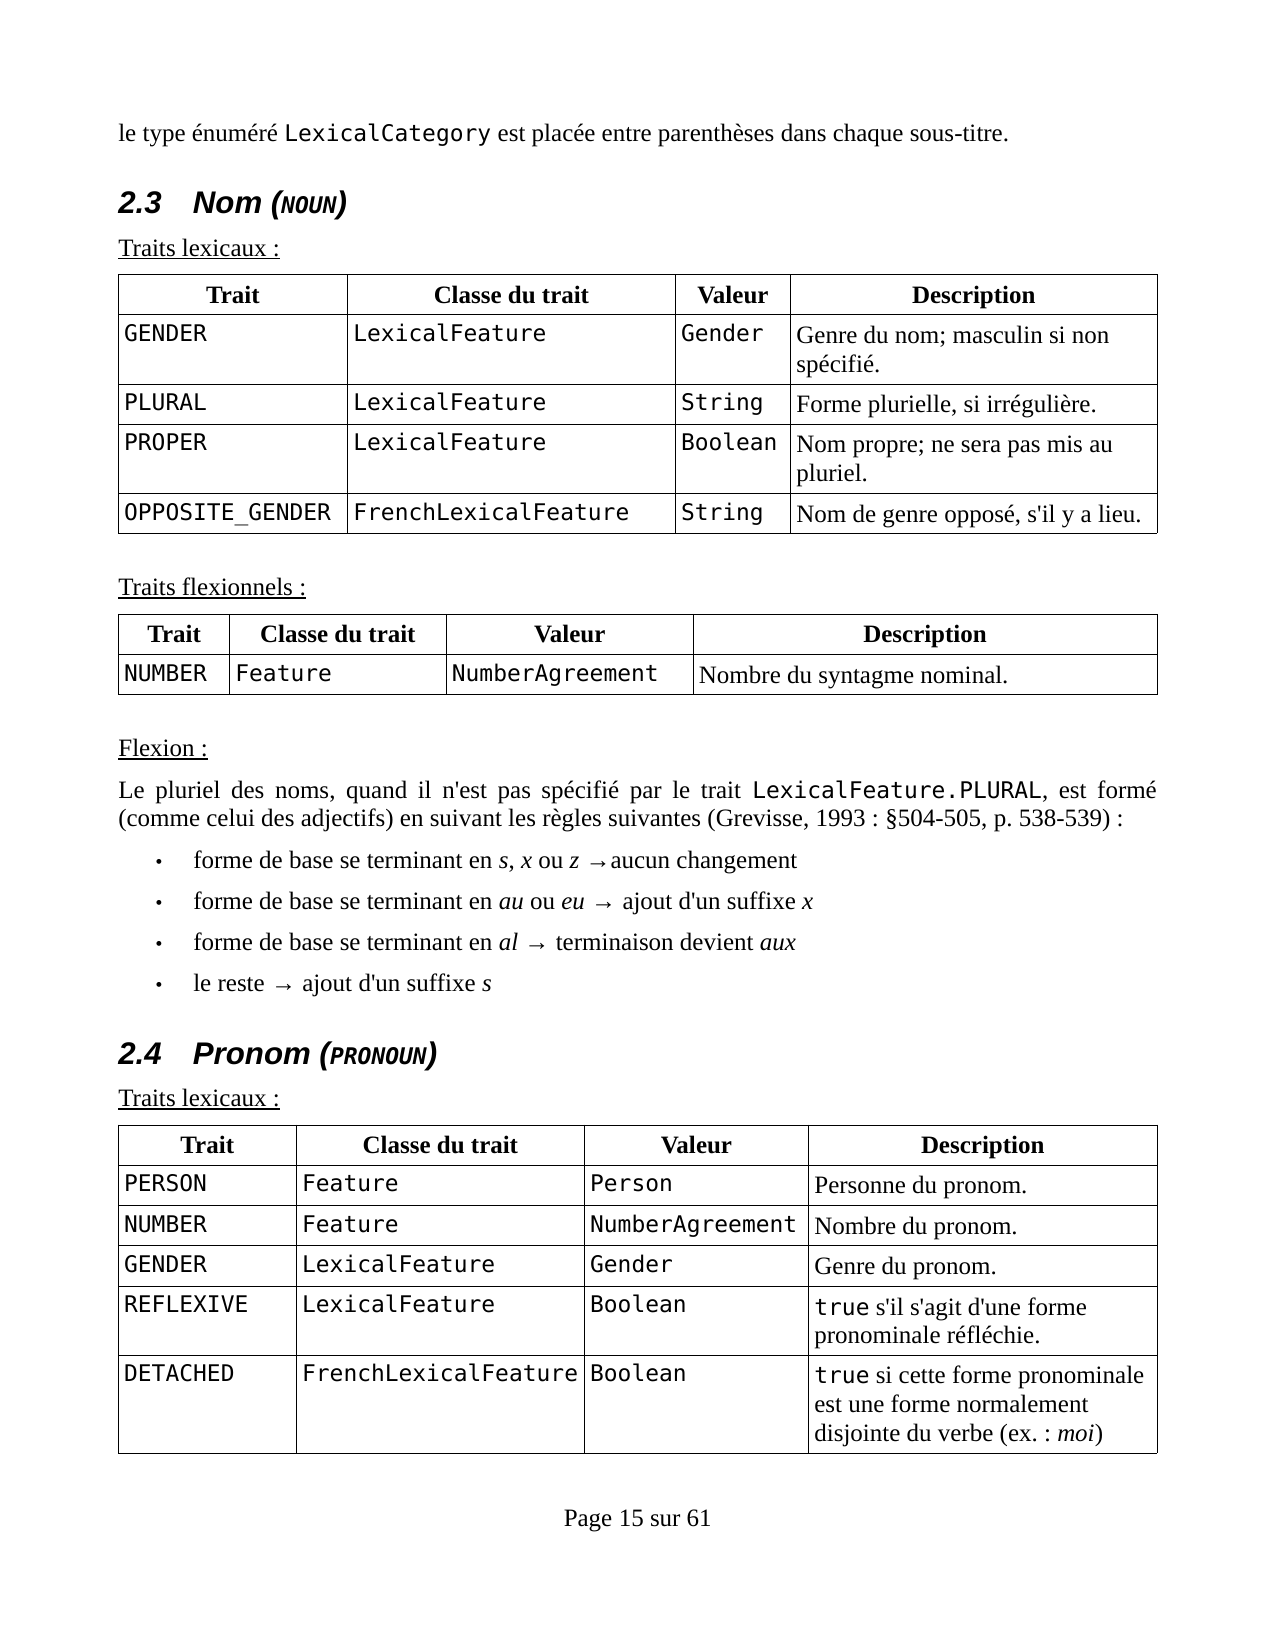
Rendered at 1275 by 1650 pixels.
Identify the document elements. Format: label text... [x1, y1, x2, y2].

table_header Valeur [676, 275, 790, 314]
table_cell Nombre du pronom. [809, 1206, 1157, 1245]
table_cell Nom propre; ne sera pas mis au pluriel. [791, 425, 1157, 493]
table_cell Gender [676, 315, 790, 383]
table_cell PROPER [119, 425, 347, 493]
table_cell String [676, 385, 790, 424]
table_header Trait [119, 275, 347, 314]
table_cell true s'il s'agit d'une forme pronominale réfléchie. [809, 1287, 1157, 1355]
table_cell true si cette forme pronominale est une forme normalement disjointe du verbe (ex. : moi) [809, 1356, 1157, 1453]
table_cell NUMBER [119, 655, 229, 694]
table_cell Gender [585, 1246, 808, 1286]
table_cell Boolean [676, 425, 790, 493]
table_cell Feature [297, 1166, 584, 1205]
table_cell Boolean [585, 1356, 808, 1453]
table_cell PLURAL [119, 385, 347, 424]
table_cell String [676, 494, 790, 533]
text Flexion : [118, 733, 1157, 762]
table_cell LexicalFeature [348, 425, 675, 493]
table_cell GENDER [119, 1246, 296, 1286]
table_cell Personne du pronom. [809, 1166, 1157, 1205]
subtitle Pronom (PRONOUN) [118, 1035, 1157, 1071]
text Traits lexicaux : [118, 233, 1157, 262]
table_cell LexicalFeature [297, 1246, 584, 1286]
table_cell Forme plurielle, si irrégulière. [791, 385, 1157, 424]
table_header Classe du trait [297, 1126, 584, 1165]
table_cell FrenchLexicalFeature [297, 1356, 584, 1453]
table_cell LexicalFeature [297, 1287, 584, 1355]
table_cell GENDER [119, 315, 347, 383]
table_cell Genre du pronom. [809, 1246, 1157, 1286]
list le reste → ajout d'un suffixe s [156, 968, 1157, 997]
list forme de base se terminant en s, x ou z →aucun changement [156, 845, 1157, 873]
table_cell OPPOSITE_GENDER [119, 494, 347, 533]
table_cell Genre du nom; masculin si non spécifié. [791, 315, 1157, 383]
text Le pluriel des noms, quand il n'est pas spécifié par le trait LexicalFeature.PLURAL, est formé (comme celui des adjectifs) en suivant les règles suivantes (Grevisse, 1993 : §504-505, p. 538-539) : [118, 775, 1157, 832]
table_cell NumberAgreement [447, 655, 693, 694]
subtitle Nom (NOUN) [118, 184, 1157, 220]
table_cell FrenchLexicalFeature [348, 494, 675, 533]
table_cell REFLEXIVE [119, 1287, 296, 1355]
table_header Description [791, 275, 1157, 314]
table_cell Feature [230, 655, 446, 694]
table_cell Feature [297, 1206, 584, 1245]
table_cell DETACHED [119, 1356, 296, 1453]
list forme de base se terminant en au ou eu → ajout d'un suffixe x [156, 886, 1157, 915]
table_header Description [809, 1126, 1157, 1165]
table_cell NUMBER [119, 1206, 296, 1245]
table_cell LexicalFeature [348, 315, 675, 383]
table_header Classe du trait [348, 275, 675, 314]
table_cell Nombre du syntagme nominal. [694, 655, 1157, 694]
table_cell Nom de genre opposé, s'il y a lieu. [791, 494, 1157, 533]
table_cell NumberAgreement [585, 1206, 808, 1245]
table_header Trait [119, 1126, 296, 1165]
table_cell LexicalFeature [348, 385, 675, 424]
text le type énuméré LexicalCategory est placée entre parenthèses dans chaque sous-titre. [118, 118, 1157, 147]
table_header Trait [119, 615, 229, 654]
table_cell PERSON [119, 1166, 296, 1205]
table_header Description [694, 615, 1157, 654]
table_header Valeur [585, 1126, 808, 1165]
table_header Valeur [447, 615, 693, 654]
text Traits flexionnels : [118, 572, 1157, 601]
text Traits lexicaux : [118, 1083, 1157, 1112]
table_header Classe du trait [230, 615, 446, 654]
table_cell Boolean [585, 1287, 808, 1355]
list forme de base se terminant en al → terminaison devient aux [156, 927, 1157, 956]
table_cell Person [585, 1166, 808, 1205]
